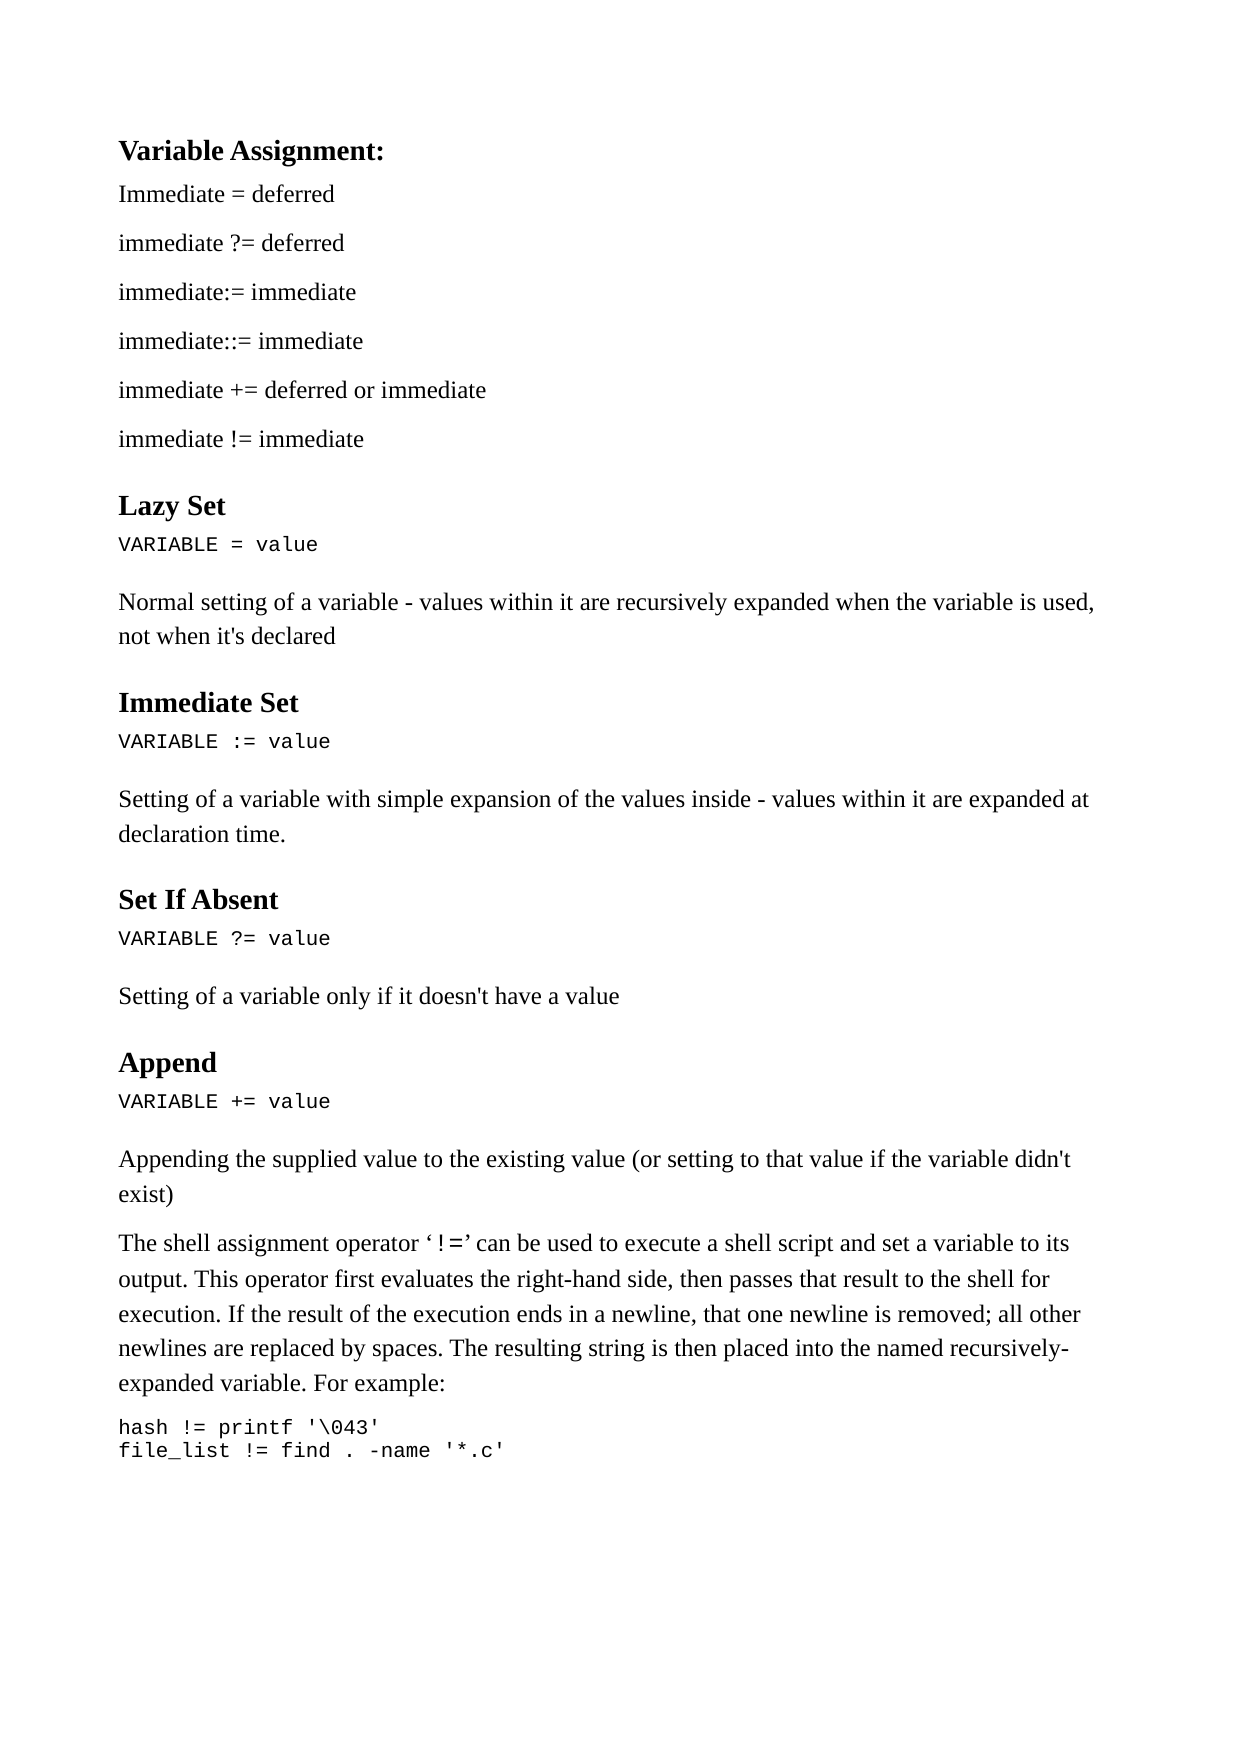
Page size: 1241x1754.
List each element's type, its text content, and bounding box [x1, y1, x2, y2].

text immediate::= immediate [118, 326, 1122, 355]
subtitle Lazy Set [118, 488, 1122, 521]
text immediate != immediate [118, 424, 1122, 453]
text immediate += deferred or immediate [118, 375, 1122, 404]
text VARIABLE = value [118, 534, 1122, 557]
subtitle Set If Absent [118, 882, 1122, 916]
subtitle Variable Assignment: [118, 133, 1122, 166]
text Setting of a variable only if it doesn't have a value [118, 981, 1122, 1010]
text file_list != find . -name '*.c' [118, 1441, 1122, 1464]
text hash != printf '\043' [118, 1417, 1122, 1441]
text Setting of a variable with simple expansion of the values inside - values within it are expanded at declaration time. [118, 784, 1122, 847]
text immediate ?= deferred [118, 228, 1122, 257]
text VARIABLE += value [118, 1091, 1122, 1115]
text The shell assignment operator ‘!=’ can be used to execute a shell script and set a variable to its output. This operator first evaluates the right-hand side, then passes that result to the shell for execution. If the result of the execution ends in a newline, that one newline is removed; all other newlines are replaced by spaces. The resulting string is then placed into the named recursively-expanded variable. For example: [118, 1228, 1122, 1397]
subtitle Append [118, 1045, 1122, 1079]
text immediate:= immediate [118, 277, 1122, 306]
subtitle Immediate Set [118, 685, 1122, 718]
text Normal setting of a variable - values within it are recursively expanded when the variable is used, not when it's declared [118, 587, 1122, 650]
text VARIABLE ?= value [118, 928, 1122, 952]
text Immediate = deferred [118, 179, 1122, 207]
text Appending the supplied value to the existing value (or setting to that value if the variable didn't exist) [118, 1144, 1122, 1207]
text VARIABLE := value [118, 731, 1122, 755]
